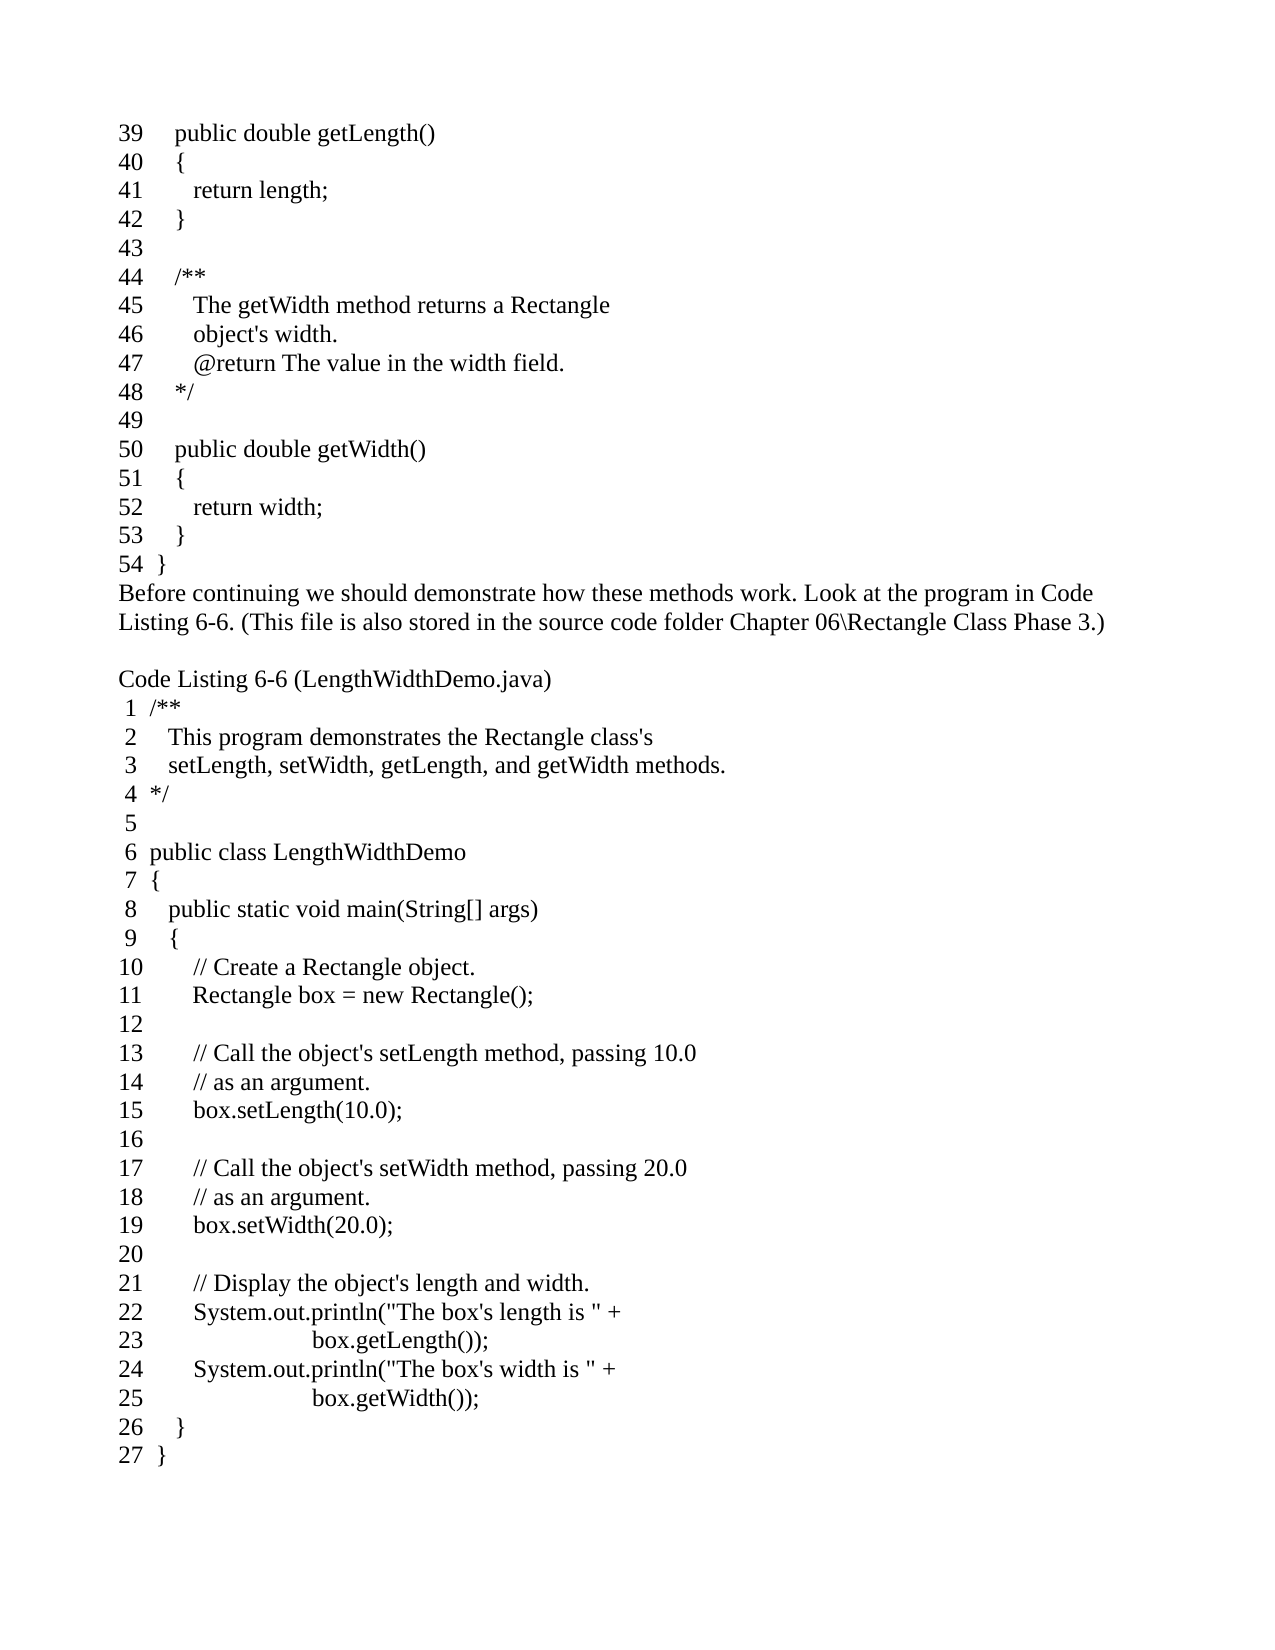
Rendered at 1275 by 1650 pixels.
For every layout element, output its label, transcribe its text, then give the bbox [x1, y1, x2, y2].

text 17 // Call the object's setWidth method, passing 20.0 [118, 1153, 1157, 1182]
text 41 return length; [118, 176, 1157, 204]
text 19 box.setWidth(20.0); [118, 1211, 1157, 1239]
text Code Listing 6-6 (LengthWidthDemo.java) [118, 664, 1157, 693]
text 10 // Create a Rectangle object. [118, 952, 1157, 981]
text 12 [118, 1009, 1157, 1038]
text 44 /** [118, 262, 1157, 291]
text 23 box.getLength()); [118, 1326, 1157, 1354]
text 52 return width; [118, 492, 1157, 521]
text 27 } [118, 1441, 1157, 1469]
text 3 setLength, setWidth, getLength, and getWidth methods. [118, 751, 1157, 779]
text 50 public double getWidth() [118, 434, 1157, 463]
text 54 } [118, 549, 1157, 578]
text 6 public class LengthWidthDemo [118, 837, 1157, 866]
text 51 { [118, 463, 1157, 492]
text 22 System.out.println("The box's length is " + [118, 1297, 1157, 1326]
text 42 } [118, 204, 1157, 233]
text 9 { [118, 923, 1157, 952]
text 43 [118, 233, 1157, 262]
text 40 { [118, 147, 1157, 176]
text 1 /** [118, 693, 1157, 722]
text 48 */ [118, 377, 1157, 406]
text 4 */ [118, 779, 1157, 808]
text 8 public static void main(String[] args) [118, 894, 1157, 923]
text 25 box.getWidth()); [118, 1383, 1157, 1412]
text 14 // as an argument. [118, 1067, 1157, 1096]
text 16 [118, 1124, 1157, 1153]
text 53 } [118, 521, 1157, 549]
text 24 System.out.println("The box's width is " + [118, 1354, 1157, 1383]
text 26 } [118, 1412, 1157, 1441]
text 20 [118, 1239, 1157, 1268]
text 45 The getWidth method returns a Rectangle [118, 291, 1157, 319]
text 15 box.setLength(10.0); [118, 1096, 1157, 1124]
text 5 [118, 808, 1157, 837]
text Before continuing we should demonstrate how these methods work. Look at the program in Code Listing 6-6. (This file is also stored in the source code folder Chapter 06\Rectangle Class Phase 3.) [118, 578, 1157, 636]
text 39 public double getLength() [118, 118, 1157, 147]
text 18 // as an argument. [118, 1182, 1157, 1211]
text 2 This program demonstrates the Rectangle class's [118, 722, 1157, 751]
text 13 // Call the object's setLength method, passing 10.0 [118, 1038, 1157, 1067]
text 7 { [118, 866, 1157, 894]
text 21 // Display the object's length and width. [118, 1268, 1157, 1297]
text 11 Rectangle box = new Rectangle(); [118, 981, 1157, 1009]
text 49 [118, 406, 1157, 434]
text 47 @return The value in the width field. [118, 348, 1157, 377]
text 46 object's width. [118, 319, 1157, 348]
